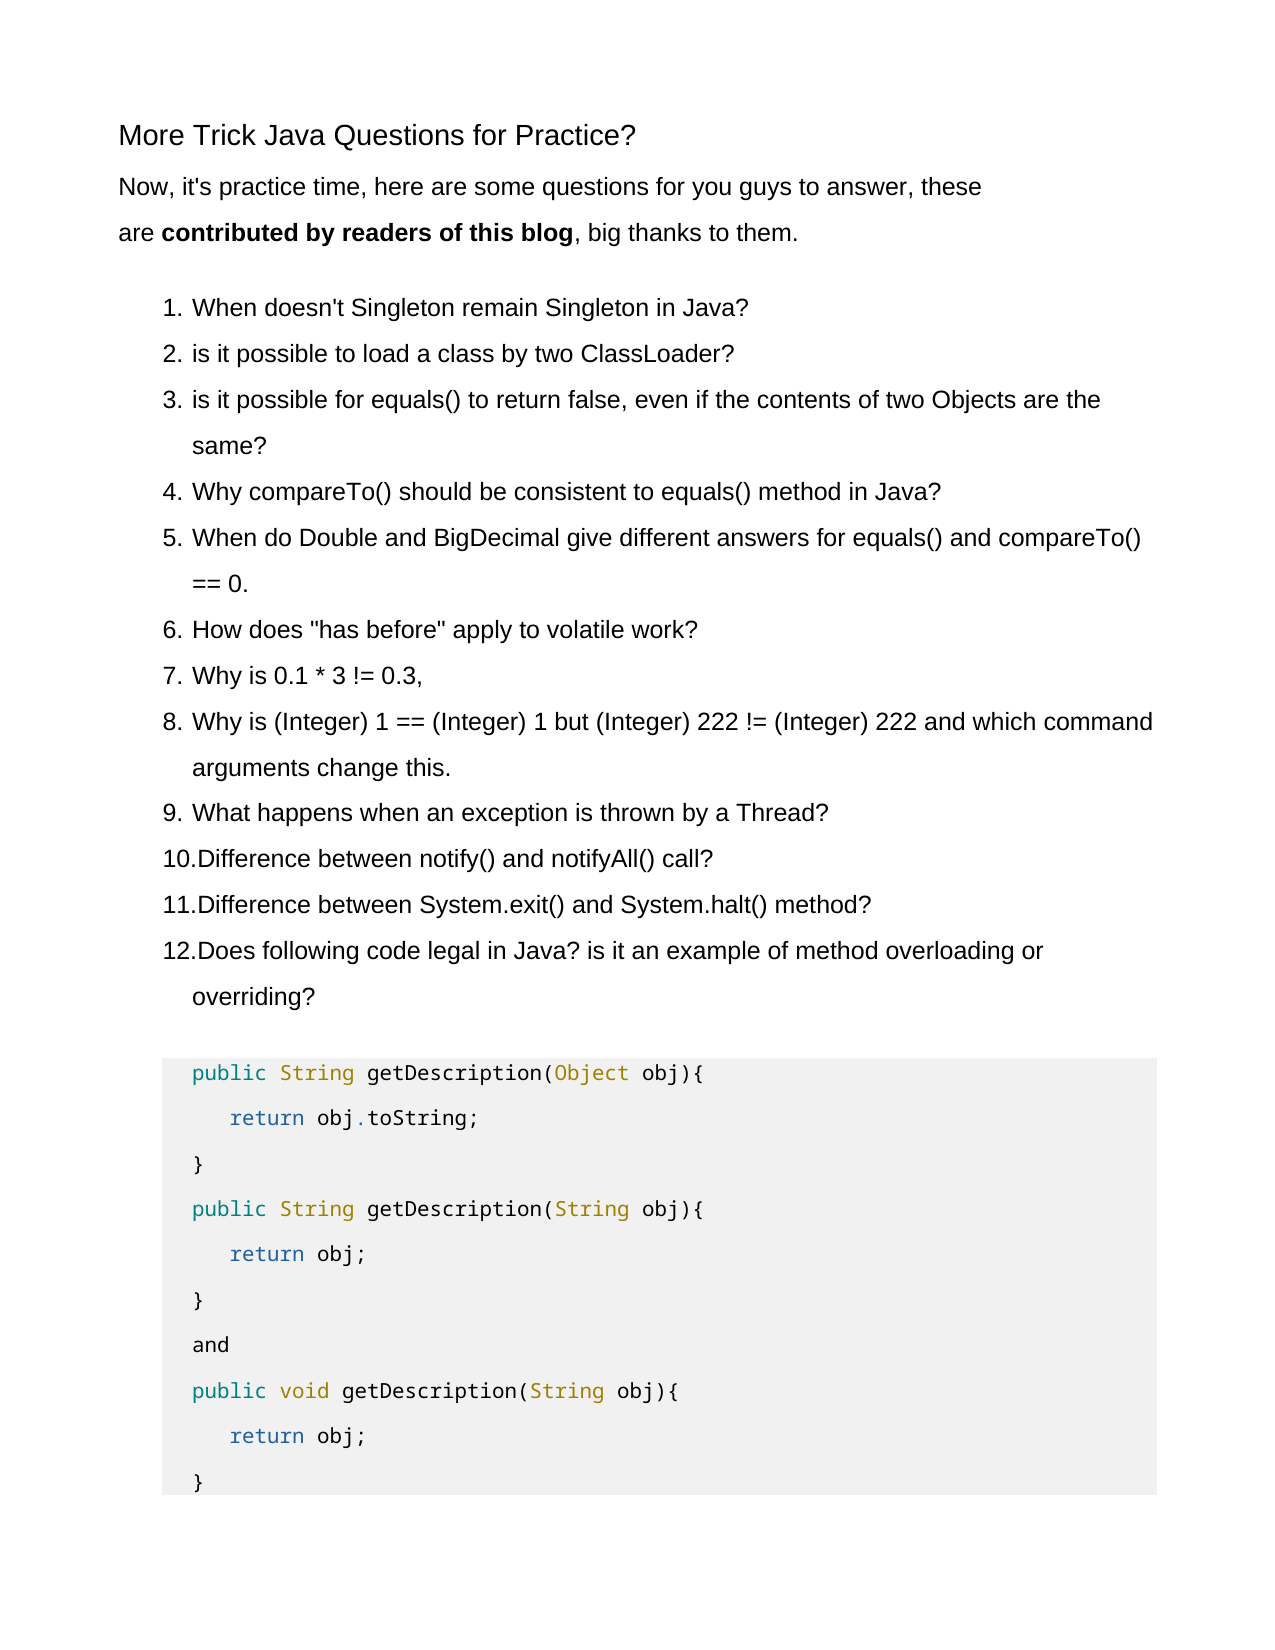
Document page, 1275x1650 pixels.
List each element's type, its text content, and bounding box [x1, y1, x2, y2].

list } [162, 1149, 1157, 1177]
list } [162, 1285, 1157, 1313]
list When do Double and BigDecimal give different answers for equals() and compareTo() == 0. [162, 523, 1157, 597]
subtitle More Trick Java Questions for Practice? [118, 118, 1157, 152]
list Why is (Integer) 1 == (Integer) 1 but (Integer) 222 != (Integer) 222 and which command arguments change this. [162, 707, 1157, 781]
text Now, it's practice time, here are some questions for you guys to answer, these are contributed by readers of this blog, big thanks to them. [118, 172, 1157, 246]
list return obj.toString; [162, 1103, 1157, 1132]
list What happens when an exception is thrown by a Thread? [162, 798, 1157, 827]
list public String getDescription(String obj){ [162, 1194, 1157, 1222]
list public void getDescription(String obj){ [162, 1376, 1157, 1404]
list Why compareTo() should be consistent to equals() method in Java? [162, 477, 1157, 506]
list is it possible for equals() to return false, even if the contents of two Objects are the same? [162, 385, 1157, 460]
list public String getDescription(Object obj){ [162, 1058, 1157, 1086]
list return obj; [162, 1421, 1157, 1450]
list How does "has before" apply to volatile work? [162, 615, 1157, 643]
list } [162, 1467, 1157, 1495]
list When doesn't Singleton remain Singleton in Java? [162, 293, 1157, 322]
list Why is 0.1 * 3 != 0.3, [162, 661, 1157, 689]
list and [162, 1331, 1157, 1359]
list return obj; [162, 1239, 1157, 1268]
list Difference between System.exit() and System.halt() method? [162, 890, 1157, 919]
list Does following code legal in Java? is it an example of method overloading or overriding? [162, 936, 1157, 1011]
list is it possible to load a class by two ClassLoader? [162, 339, 1157, 368]
list Difference between notify() and notifyAll() call? [162, 844, 1157, 873]
